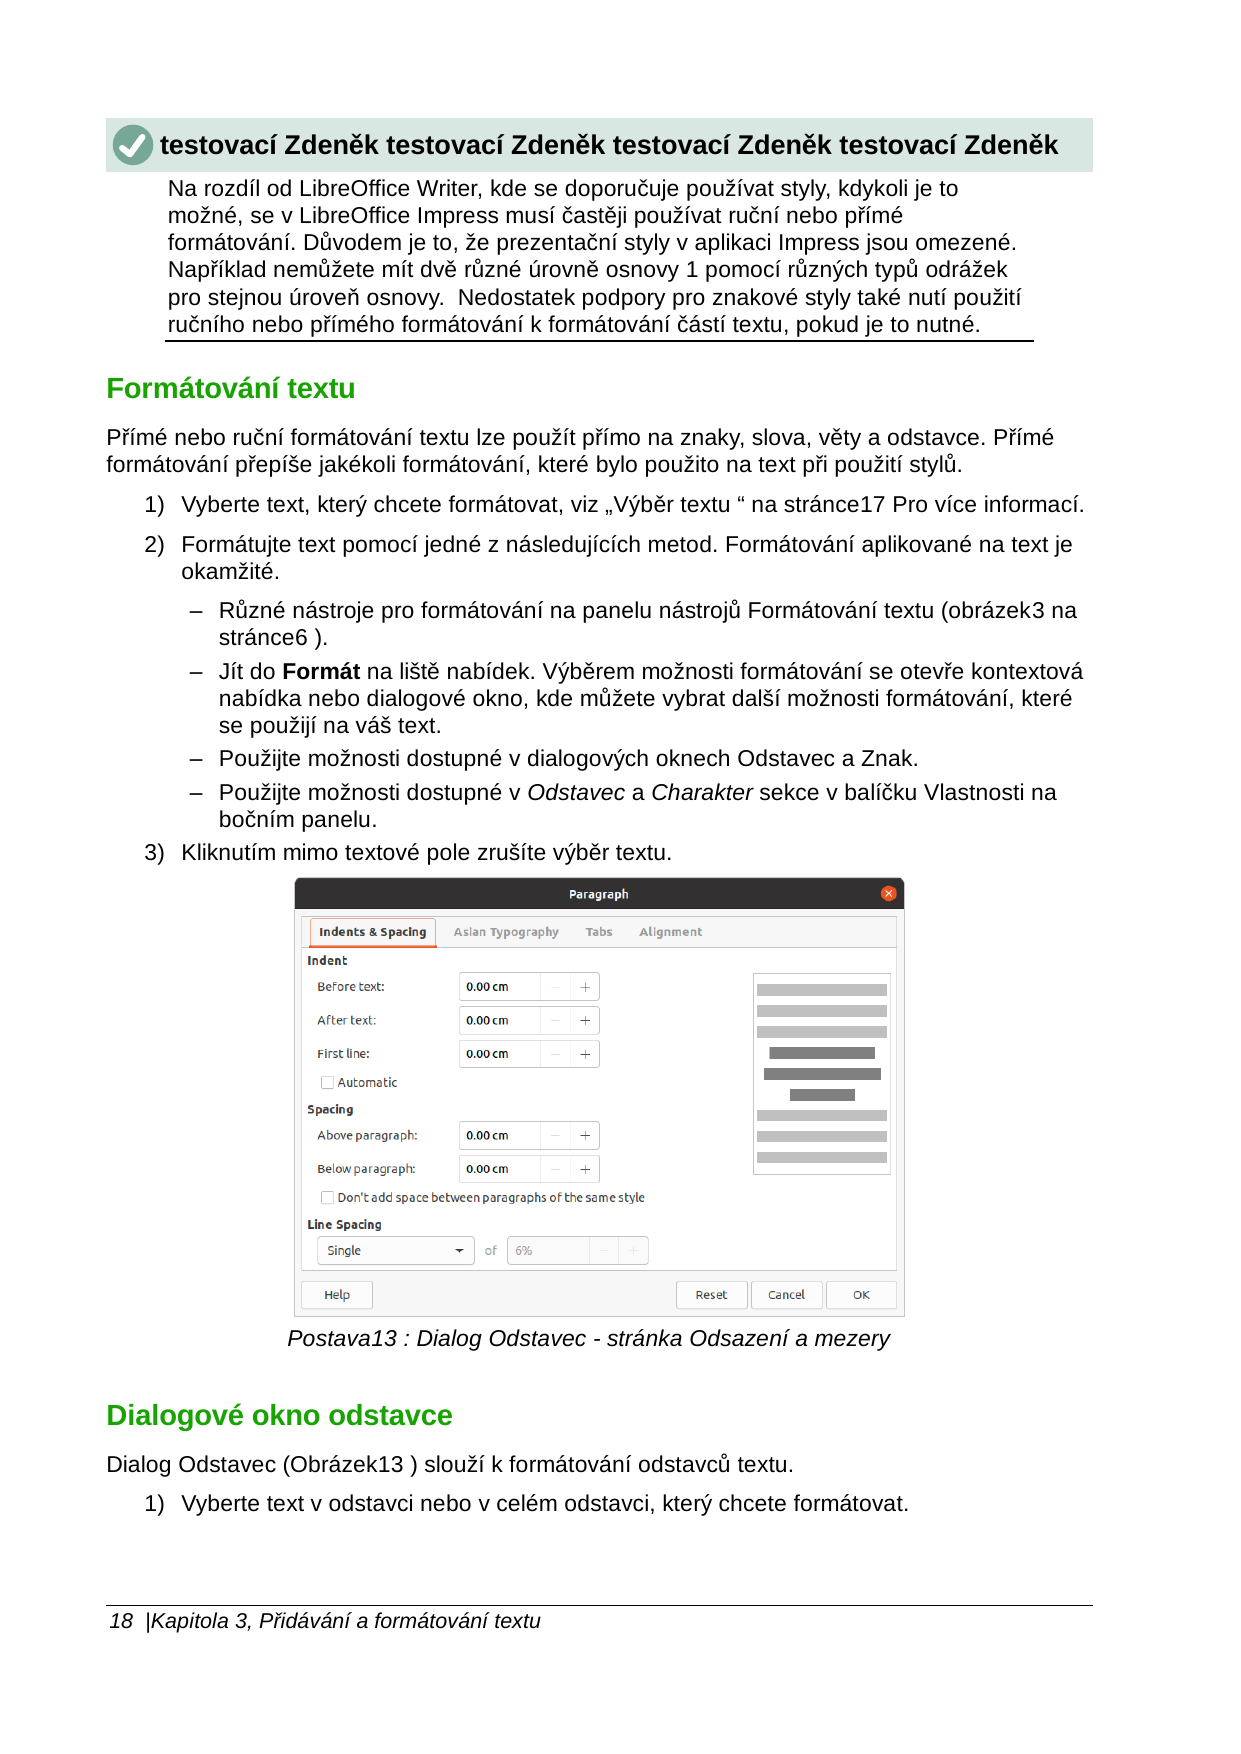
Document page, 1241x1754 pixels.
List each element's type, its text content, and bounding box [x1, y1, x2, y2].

list Vyberte text, který chcete formátovat, viz „ Výběr textu “ na stránce 15 Pro více informací. [164, 490, 1093, 517]
subtitle testovací Zdeněk testovací Zdeněk testovací Zdeněk testovací Zdeněk [106, 118, 1093, 172]
subtitle Formátování textu [106, 371, 1093, 405]
list Formátujte text pomocí jedné z následujících metod. Formátování aplikované na text je okamžité. [164, 530, 1093, 584]
list Vyberte text v odstavci nebo v celém odstavci, který chcete formátovat. [164, 1489, 1093, 1517]
text Postava 13 : Dialog Odstavec - stránka Odsazení a mezery [287, 1324, 912, 1351]
list Jít do Formát na liště nabídek. Výběrem možnosti formátování se otevře kontextová nabídka nebo dialogové okno, kde můžete vybrat další možnosti formátování, které se použijí na váš text. [189, 657, 1093, 738]
list Různé nástroje pro formátování na panelu nástrojů Formátování textu (obrázek 3 na stránce 5 ). [189, 597, 1093, 651]
text Dialog Odstavec (Obrázek 13 ) slouží k formátování odstavců textu. [106, 1450, 1093, 1477]
text Na rozdíl od LibreOffice Writer, kde se doporučuje používat styly, kdykoli je to možné, se v LibreOffice Impress musí častěji používat ruční nebo přímé formátování. Důvodem je to, že prezentační styly v aplikaci Impress jsou omezené. Například nemůžete mít dvě různé úrovně osnovy 1 pomocí různých typů odrážek pro stejnou úroveň osnovy. Nedostatek podpory pro znakové styly také nutí použití ručního nebo přímého formátování k formátování částí textu, pokud je to nutné. [164, 172, 1034, 342]
list Použijte možnosti dostupné v dialogových oknech Odstavec a Znak. [189, 744, 1093, 772]
subtitle Dialogové okno odstavce [106, 1398, 1093, 1431]
text Přímé nebo ruční formátování textu lze použít přímo na znaky, slova, věty a odstavce. Přímé formátování přepíše jakékoli formátování, které bylo použito na text při použití stylů. [106, 424, 1093, 478]
list Kliknutím mimo textové pole zrušíte výběr textu. [164, 838, 1093, 865]
picture [287, 877, 912, 1324]
list Použijte možnosti dostupné v Odstavec a Charakter sekce v balíčku Vlastnosti na bočním panelu. [189, 778, 1093, 832]
